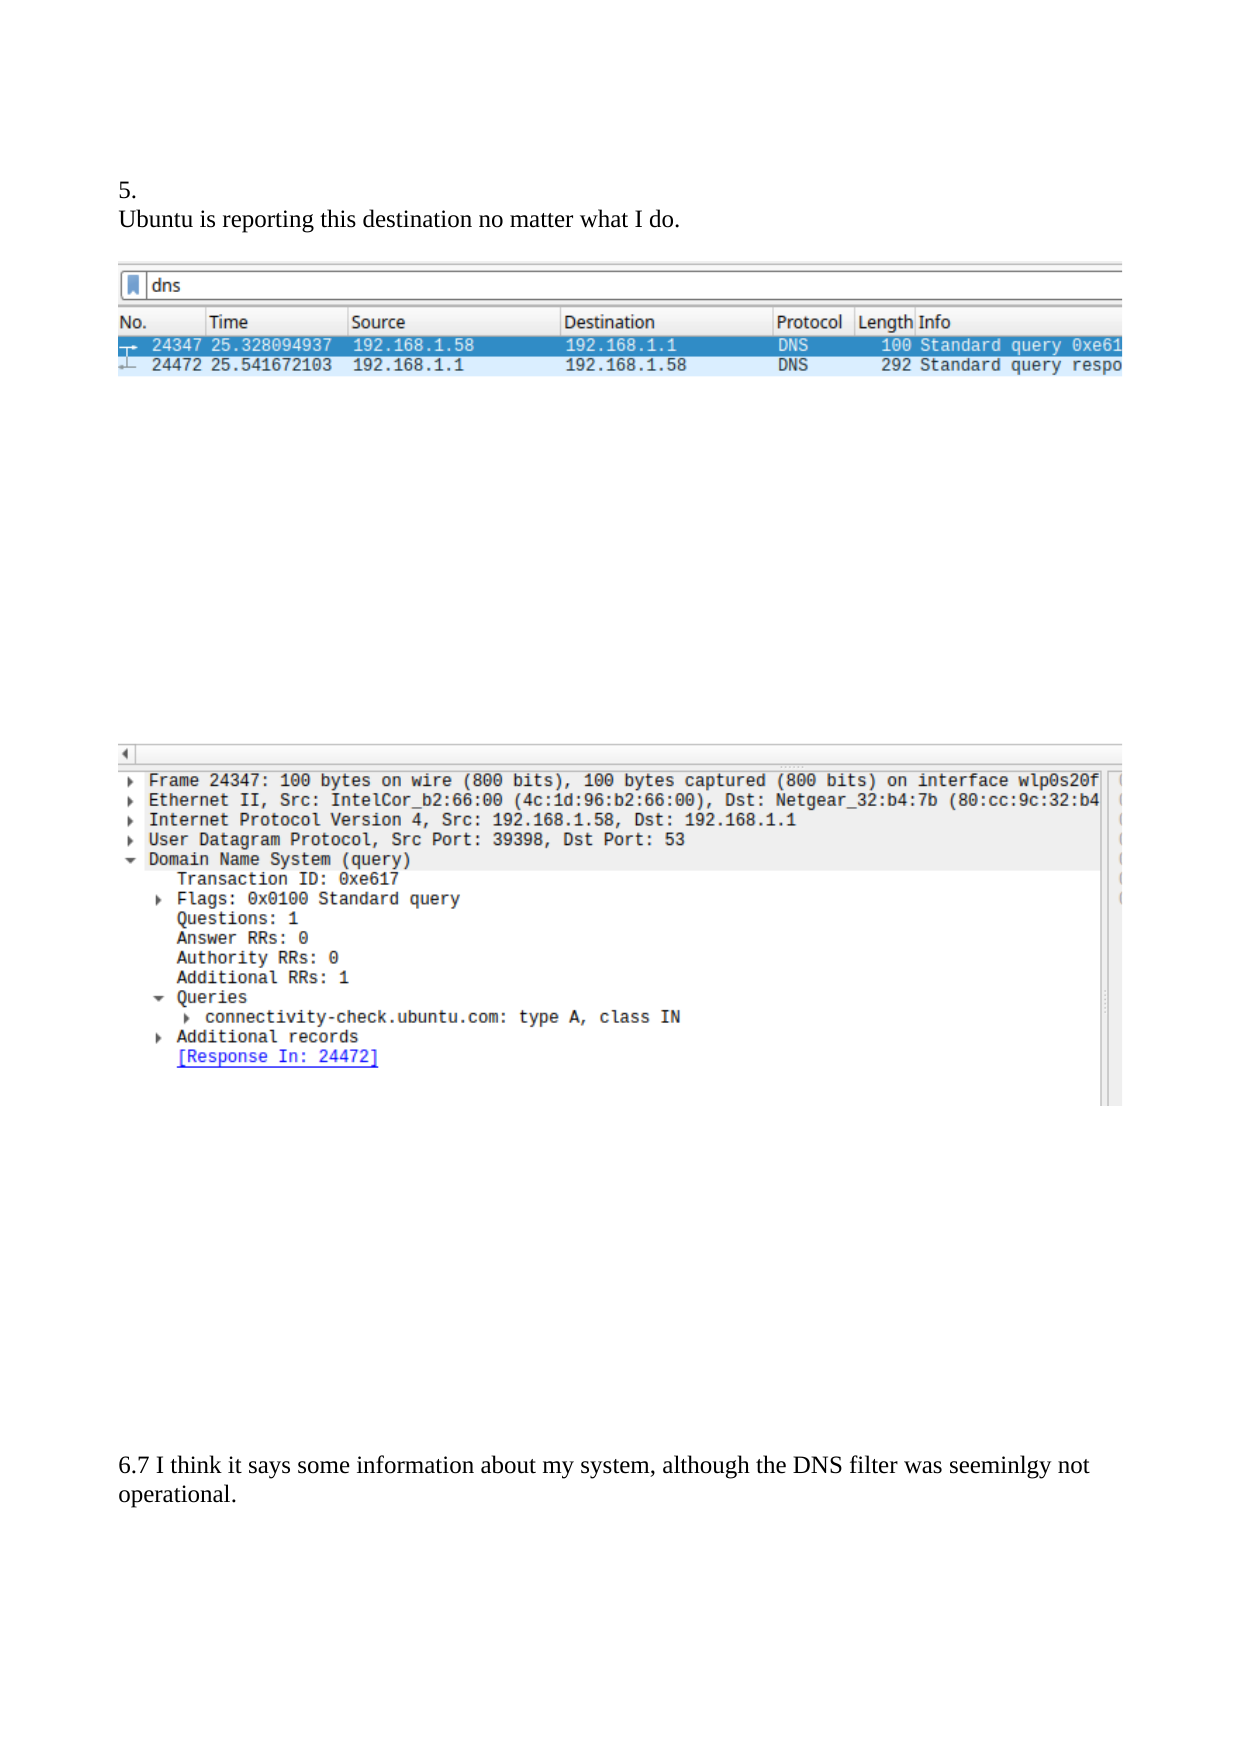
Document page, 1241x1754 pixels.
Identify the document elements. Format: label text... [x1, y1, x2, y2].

picture [118, 261, 1123, 1106]
text 6.7 I think it says some information about my system, although the DNS filter was seeminlgy not operational. [118, 1451, 1122, 1508]
text 5. [118, 176, 1122, 204]
text Ubuntu is reporting this destination no matter what I do. [118, 204, 1122, 233]
